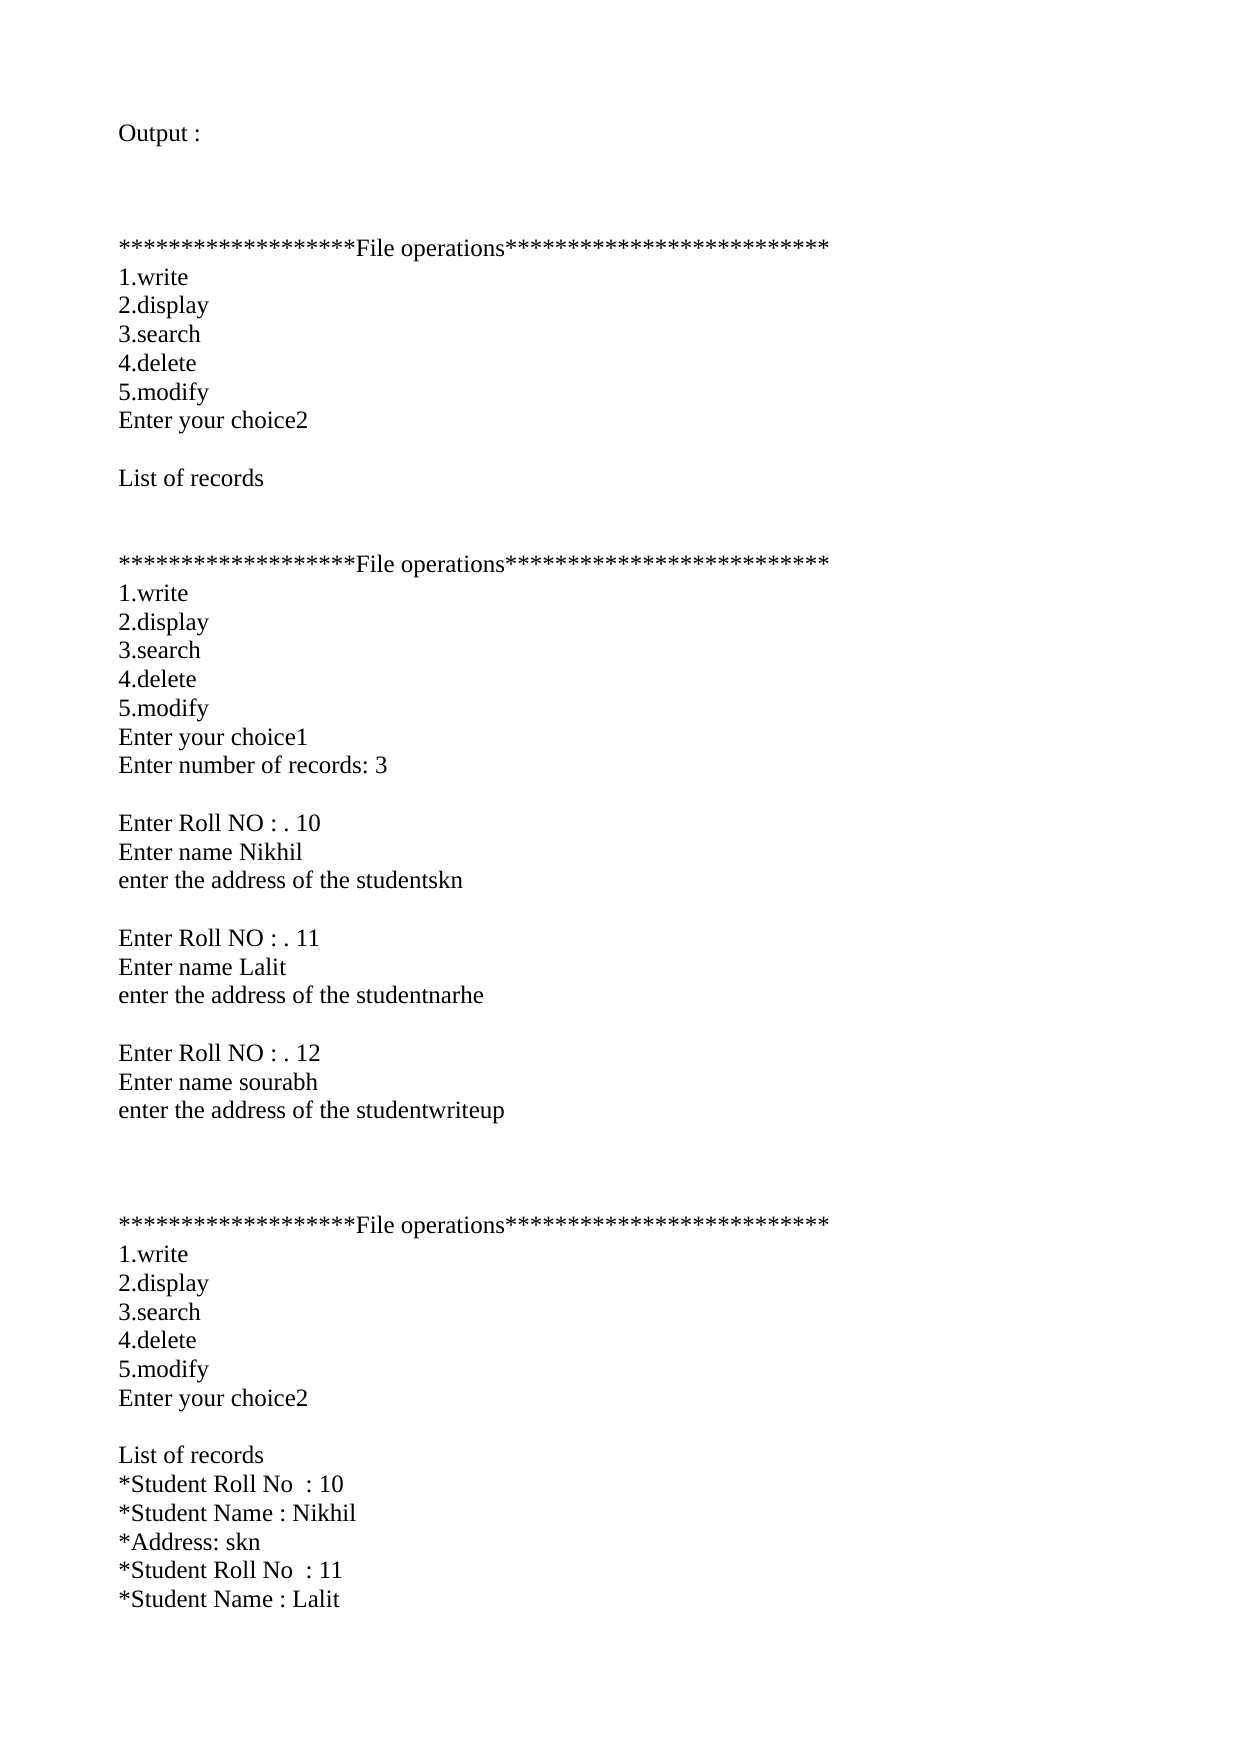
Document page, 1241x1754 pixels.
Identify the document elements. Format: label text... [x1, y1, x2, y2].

text *Student Name : Lalit [118, 1584, 1122, 1613]
text Enter number of records: 3 [118, 751, 1122, 779]
text 2.display [118, 291, 1122, 319]
text Enter your choice1 [118, 722, 1122, 751]
text *Student Roll No : 11 [118, 1556, 1122, 1584]
text 4.delete [118, 348, 1122, 377]
text 4.delete [118, 1326, 1122, 1354]
text 2.display [118, 1268, 1122, 1297]
text Enter your choice2 [118, 1383, 1122, 1412]
text *Student Name : Nikhil [118, 1498, 1122, 1527]
text Enter name sourabh [118, 1067, 1122, 1096]
text 1.write [118, 578, 1122, 607]
text 3.search [118, 636, 1122, 664]
text Enter name Lalit [118, 952, 1122, 981]
text Enter Roll NO : . 11 [118, 923, 1122, 952]
text Output : [118, 118, 1122, 147]
text List of records [118, 463, 1122, 492]
text *Address: skn [118, 1527, 1122, 1556]
text 5.modify [118, 1354, 1122, 1383]
text Enter your choice2 [118, 406, 1122, 434]
text 2.display [118, 607, 1122, 636]
text enter the address of the studentnarhe [118, 981, 1122, 1009]
text enter the address of the studentwriteup [118, 1096, 1122, 1124]
text 4.delete [118, 664, 1122, 693]
text Enter Roll NO : . 12 [118, 1038, 1122, 1067]
text *******************File operations************************** [118, 233, 1122, 262]
text 3.search [118, 1297, 1122, 1326]
text 1.write [118, 262, 1122, 291]
text Enter name Nikhil [118, 837, 1122, 866]
text Enter Roll NO : . 10 [118, 808, 1122, 837]
text *******************File operations************************** [118, 1211, 1122, 1239]
text *Student Roll No : 10 [118, 1469, 1122, 1498]
text 5.modify [118, 377, 1122, 406]
text List of records [118, 1441, 1122, 1469]
text 5.modify [118, 693, 1122, 722]
text 3.search [118, 319, 1122, 348]
text 1.write [118, 1239, 1122, 1268]
text *******************File operations************************** [118, 549, 1122, 578]
text enter the address of the studentskn [118, 866, 1122, 894]
